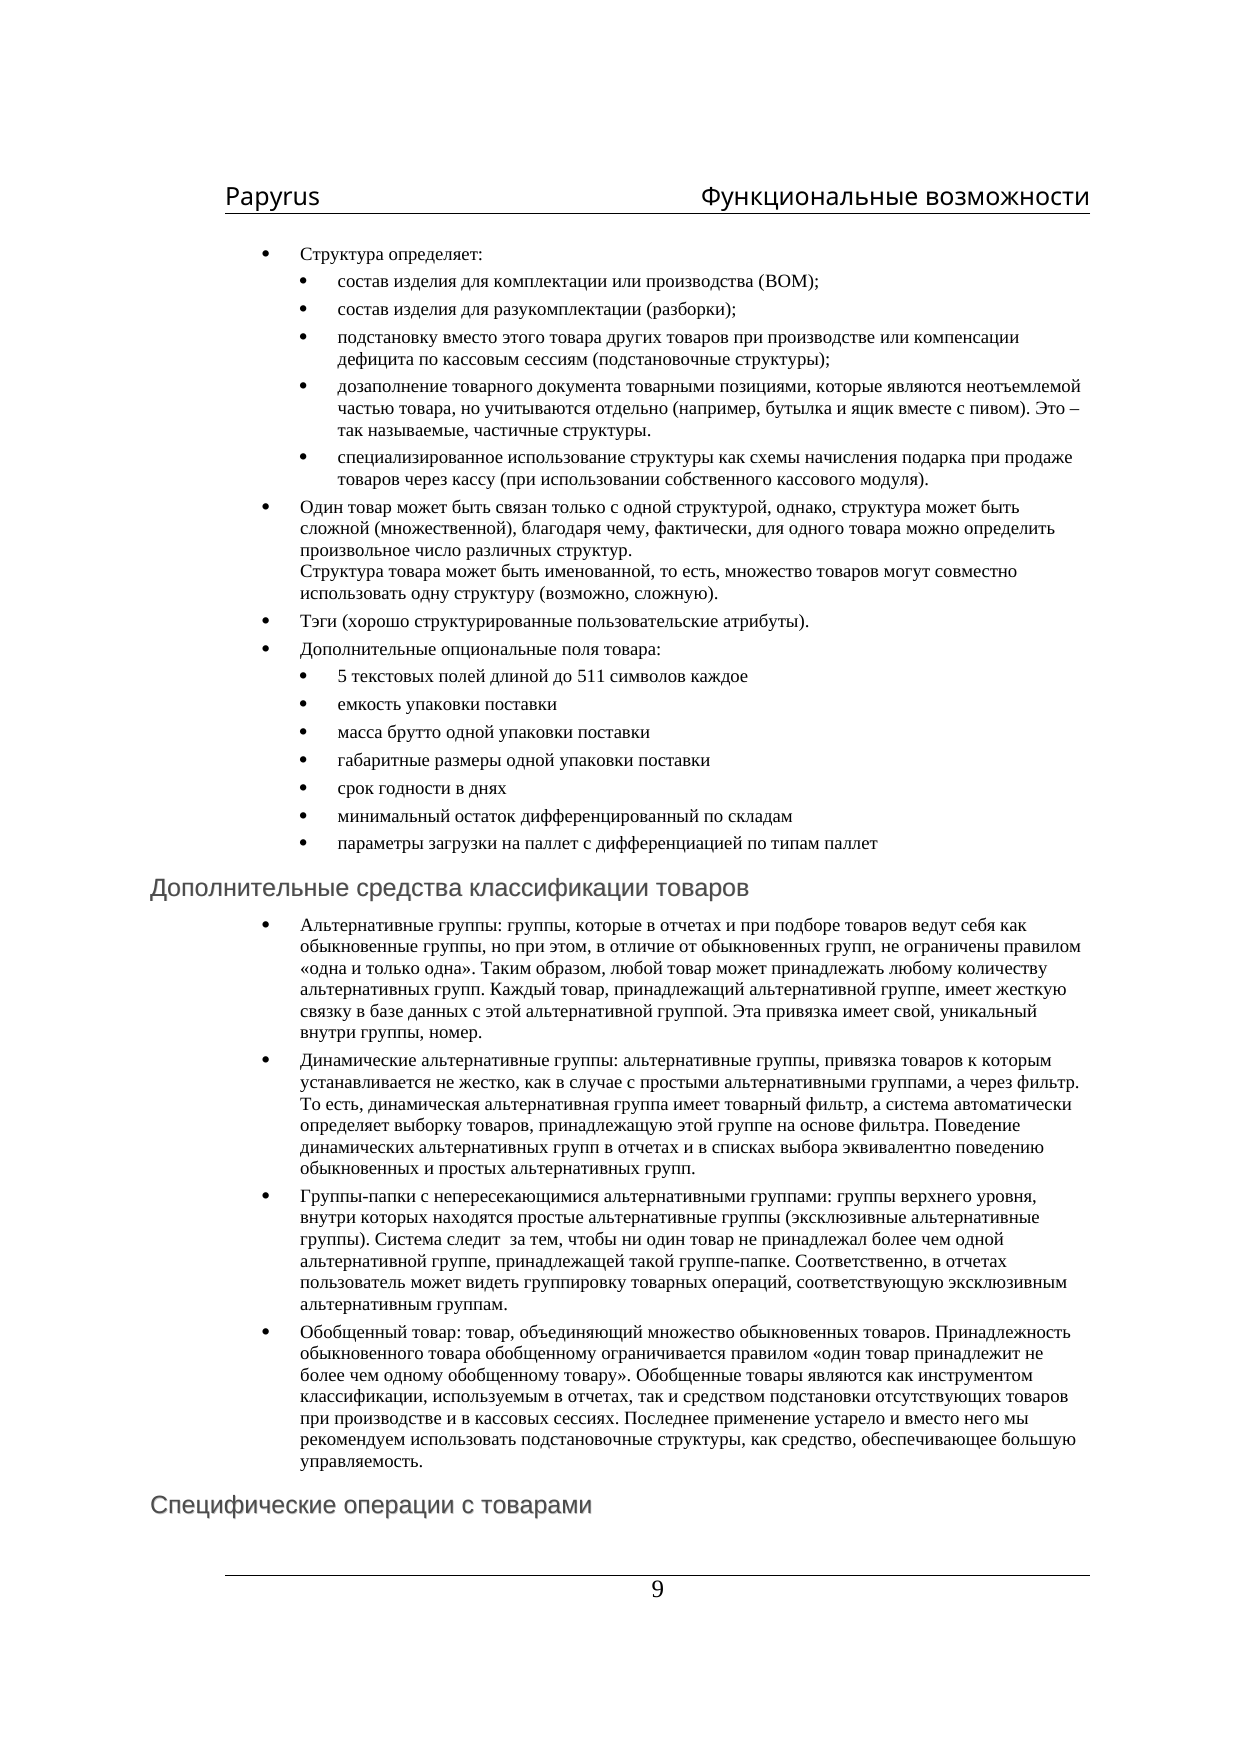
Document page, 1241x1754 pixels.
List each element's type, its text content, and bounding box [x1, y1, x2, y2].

list состав изделия для разукомплектации (разборки); [300, 298, 1090, 320]
subtitle Специфические операции с товарами [150, 1490, 1090, 1519]
list масса брутто одной упаковки поставки [300, 721, 1090, 743]
list 5 текстовых полей длиной до 511 символов каждое [300, 665, 1090, 687]
list Альтернативные группы: группы, которые в отчетах и при подборе товаров ведут себя как обыкновенные группы, но при этом, в отличие от обыкновенных групп, не ограничены правилом «одна и только одна». Таким образом, любой товар может принадлежать любому количеству альтернативных групп. Каждый товар, принадлежащий альтернативной группе, имеет жесткую связку в базе данных с этой альтернативной группой. Эта привязка имеет свой, уникальный внутри группы, номер. [262, 914, 1090, 1043]
list Обобщенный товар: товар, объединяющий множество обыкновенных товаров. Принадлежность обыкновенного товара обобщенному ограничивается правилом «один товар принадлежит не более чем одному обобщенному товару». Обобщенные товары являются как инструментом классификации, используемым в отчетах, так и средством подстановки отсутствующих товаров при производстве и в кассовых сессиях. Последнее применение устарело и вместо него мы рекомендуем использовать подстановочные структуры, как средство, обеспечивающее большую управляемость. [262, 1321, 1090, 1471]
list Дополнительные опциональные поля товара: [262, 638, 1090, 659]
list емкость упаковки поставки [300, 693, 1090, 715]
list Динамические альтернативные группы: альтернативные группы, привязка товаров к которым устанавливается не жестко, как в случае с простыми альтернативными группами, а через фильтр. То есть, динамическая альтернативная группа имеет товарный фильтр, а система автоматически определяет выборку товаров, принадлежащую этой группе на основе фильтра. Поведение динамических альтернативных групп в отчетах и в списках выбора эквивалентно поведению обыкновенных и простых альтернативных групп. [262, 1049, 1090, 1179]
list Группы-папки с непересекающимися альтернативными группами: группы верхнего уровня, внутри которых находятся простые альтернативные группы (эксклюзивные альтернативные группы). Система следит за тем, чтобы ни один товар не принадлежал более чем одной альтернативной группе, принадлежащей такой группе-папке. Соответственно, в отчетах пользователь может видеть группировку товарных операций, соответствующую эксклюзивным альтернативным группам. [262, 1185, 1090, 1314]
list Структура определяет: [262, 243, 1090, 264]
list параметры загрузки на паллет с дифференциацией по типам паллет [300, 832, 1090, 854]
subtitle Дополнительные средства классификации товаров [150, 872, 1090, 901]
list специализированное использование структуры как схемы начисления подарка при продаже товаров через кассу (при использовании собственного кассового модуля). [300, 446, 1090, 489]
list габаритные размеры одной упаковки поставки [300, 749, 1090, 770]
list дозаполнение товарного документа товарными позициями, которые являются неотъемлемой частью товара, но учитываются отдельно (например, бутылка и ящик вместе с пивом). Это – так называемые, частичные структуры. [300, 375, 1090, 440]
list срок годности в днях [300, 777, 1090, 798]
list состав изделия для комплектации или производства (BOM); [300, 270, 1090, 292]
list минимальный остаток дифференцированный по складам [300, 804, 1090, 826]
list подстановку вместо этого товара других товаров при производстве или компенсации дефицита по кассовым сессиям (подстановочные структуры); [300, 326, 1090, 369]
list Тэги (хорошо структурированные пользовательские атрибуты). [262, 610, 1090, 631]
list Один товар может быть связан только с одной структурой, однако, структура может быть сложной (множественной), благодаря чему, фактически, для одного товара можно определить произвольное число различных структур. Структура товара может быть именованной, то есть, множество товаров могут совместно использовать одну структуру (возможно, сложную). [262, 496, 1090, 603]
